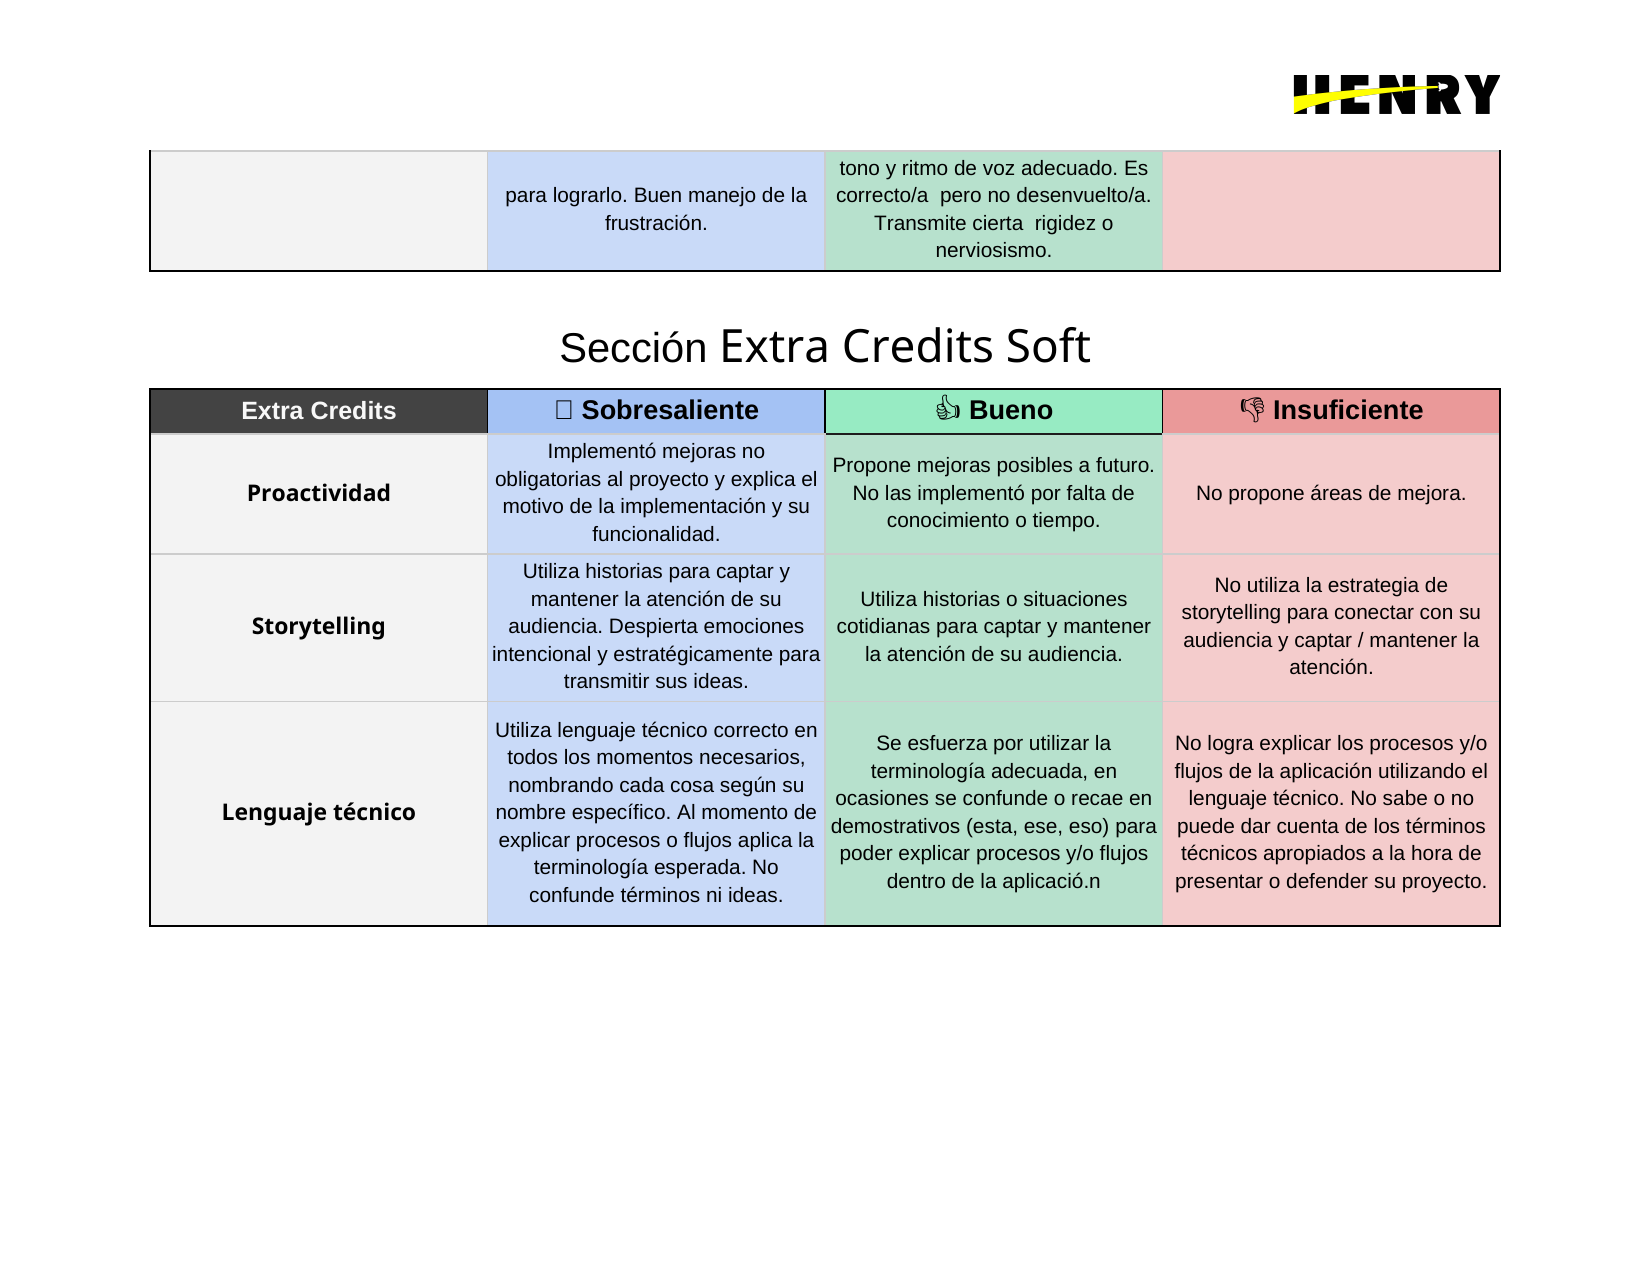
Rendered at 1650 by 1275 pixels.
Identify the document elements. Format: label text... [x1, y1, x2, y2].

table_cell Utiliza historias o situaciones cotidianas para captar y mantener la atención de su audiencia. [826, 555, 1162, 701]
table_header 👍 Bueno [826, 390, 1162, 433]
table_cell Se esfuerza por utilizar la terminología adecuada, en ocasiones se confunde o recae en demostrativos (esta, ese, eso) para poder explicar procesos y/o flujos dentro de la aplicació.n [826, 702, 1162, 925]
table_cell para lograrlo. Buen manejo de la frustración. [488, 152, 824, 270]
table_cell [1163, 152, 1499, 270]
table_cell Storytelling [151, 555, 487, 701]
table_header Extra Credits [151, 390, 487, 433]
table_cell Utiliza historias para captar y mantener la atención de su audiencia. Despierta emociones intencional y estratégicamente para transmitir sus ideas. [488, 555, 824, 701]
table_cell Utiliza lenguaje técnico correcto en todos los momentos necesarios, nombrando cada cosa según su nombre específico. Al momento de explicar procesos o flujos aplica la terminología esperada. No confunde términos ni ideas. [488, 702, 824, 925]
table_cell Implementó mejoras no obligatorias al proyecto y explica el motivo de la implementación y su funcionalidad. [488, 435, 824, 553]
table_cell No utiliza la estrategia de storytelling para conectar con su audiencia y captar / mantener la atención. [1163, 555, 1499, 701]
table_header 🚀 Sobresaliente [488, 390, 824, 433]
table_cell [151, 152, 487, 270]
subtitle Sección Extra Credits Soft [150, 313, 1500, 376]
table_cell No logra explicar los procesos y/o flujos de la aplicación utilizando el lenguaje técnico. No sabe o no puede dar cuenta de los términos técnicos apropiados a la hora de presentar o defender su proyecto. [1163, 702, 1499, 925]
table_cell Proactividad [151, 435, 487, 553]
table_cell Lenguaje técnico [151, 702, 487, 925]
table_cell No propone áreas de mejora. [1163, 435, 1499, 553]
table_cell Propone mejoras posibles a futuro. No las implementó por falta de conocimiento o tiempo. [826, 435, 1162, 553]
table_header 👎 Insuficiente [1163, 390, 1499, 433]
picture [1293, 75, 1500, 114]
table_cell tono y ritmo de voz adecuado. Es correcto/a pero no desenvuelto/a. Transmite cierta rigidez o nerviosismo. [826, 152, 1162, 270]
